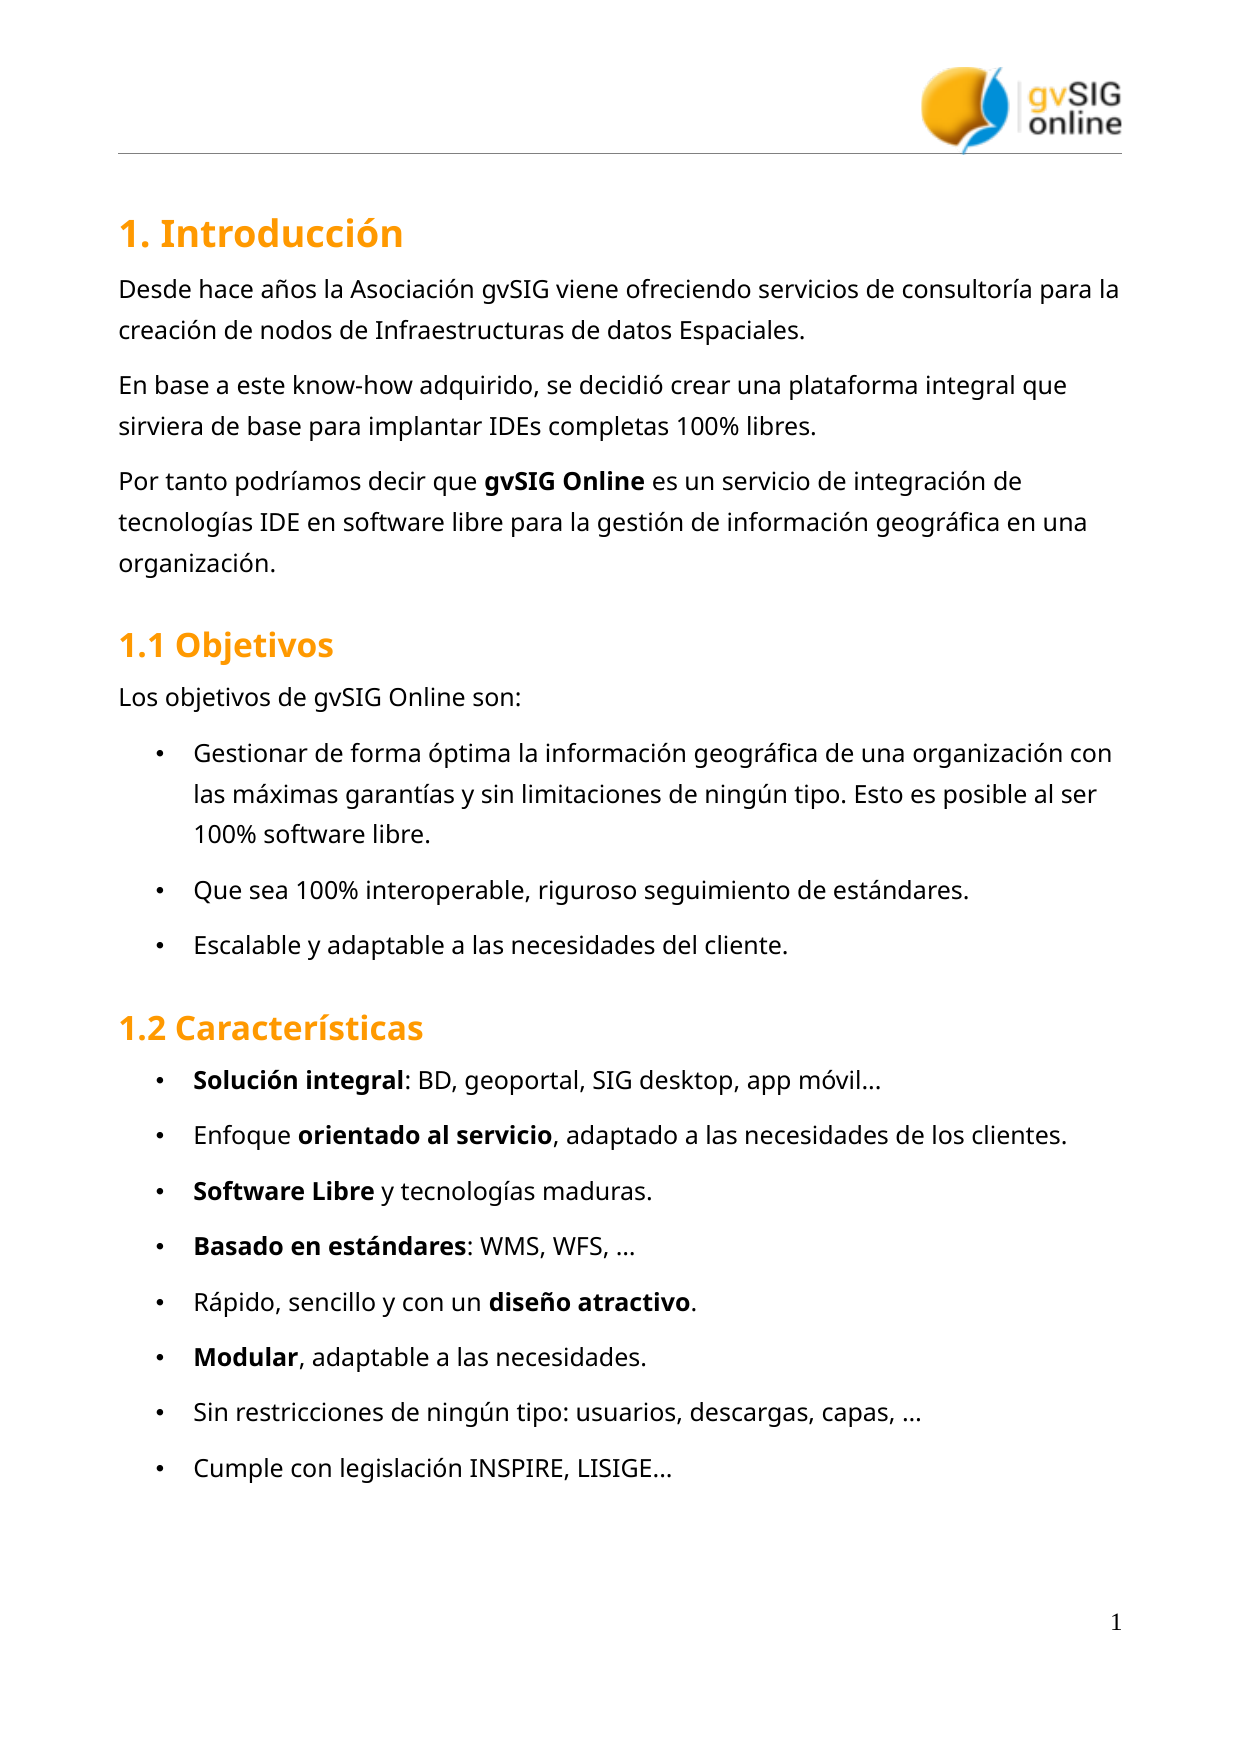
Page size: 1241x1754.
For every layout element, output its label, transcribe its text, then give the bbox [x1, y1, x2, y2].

text Desde hace años la Asociación gvSIG viene ofreciendo servicios de consultoría para la creación de nodos de Infraestructuras de datos Espaciales. [118, 271, 1122, 346]
list Sin restricciones de ningún tipo: usuarios, descargas, capas, … [156, 1395, 1122, 1429]
text Los objetivos de gvSIG Online son: [118, 680, 1122, 714]
list Gestionar de forma óptima la información geográfica de una organización con las máximas garantías y sin limitaciones de ningún tipo. Esto es posible al ser 100% software libre. [156, 736, 1122, 851]
picture [921, 67, 1122, 155]
subtitle 1.1 Objetivos [118, 622, 1122, 668]
list Modular, adaptable a las necesidades. [156, 1339, 1122, 1374]
list Basado en estándares: WMS, WFS, … [156, 1229, 1122, 1263]
list Rápido, sencillo y con un diseño atractivo. [156, 1284, 1122, 1318]
list Escalable y adaptable a las necesidades del cliente. [156, 928, 1122, 962]
list Cumple con legislación INSPIRE, LISIGE... [156, 1450, 1122, 1484]
subtitle 1. Introducción [118, 207, 1122, 259]
list Enfoque orientado al servicio, adaptado a las necesidades de los clientes. [156, 1118, 1122, 1152]
list Software Libre y tecnologías maduras. [156, 1173, 1122, 1207]
text En base a este know-how adquirido, se decidió crear una plataforma integral que sirviera de base para implantar IDEs completas 100% libres. [118, 368, 1122, 443]
list Solución integral: BD, geoportal, SIG desktop, app móvil... [156, 1062, 1122, 1097]
text Por tanto podríamos decir que gvSIG Online es un servicio de integración de tecnologías IDE en software libre para la gestión de información geográfica en una organización. [118, 464, 1122, 580]
list Que sea 100% interoperable, riguroso seguimiento de estándares. [156, 873, 1122, 907]
subtitle 1.2 Características [118, 1004, 1122, 1050]
